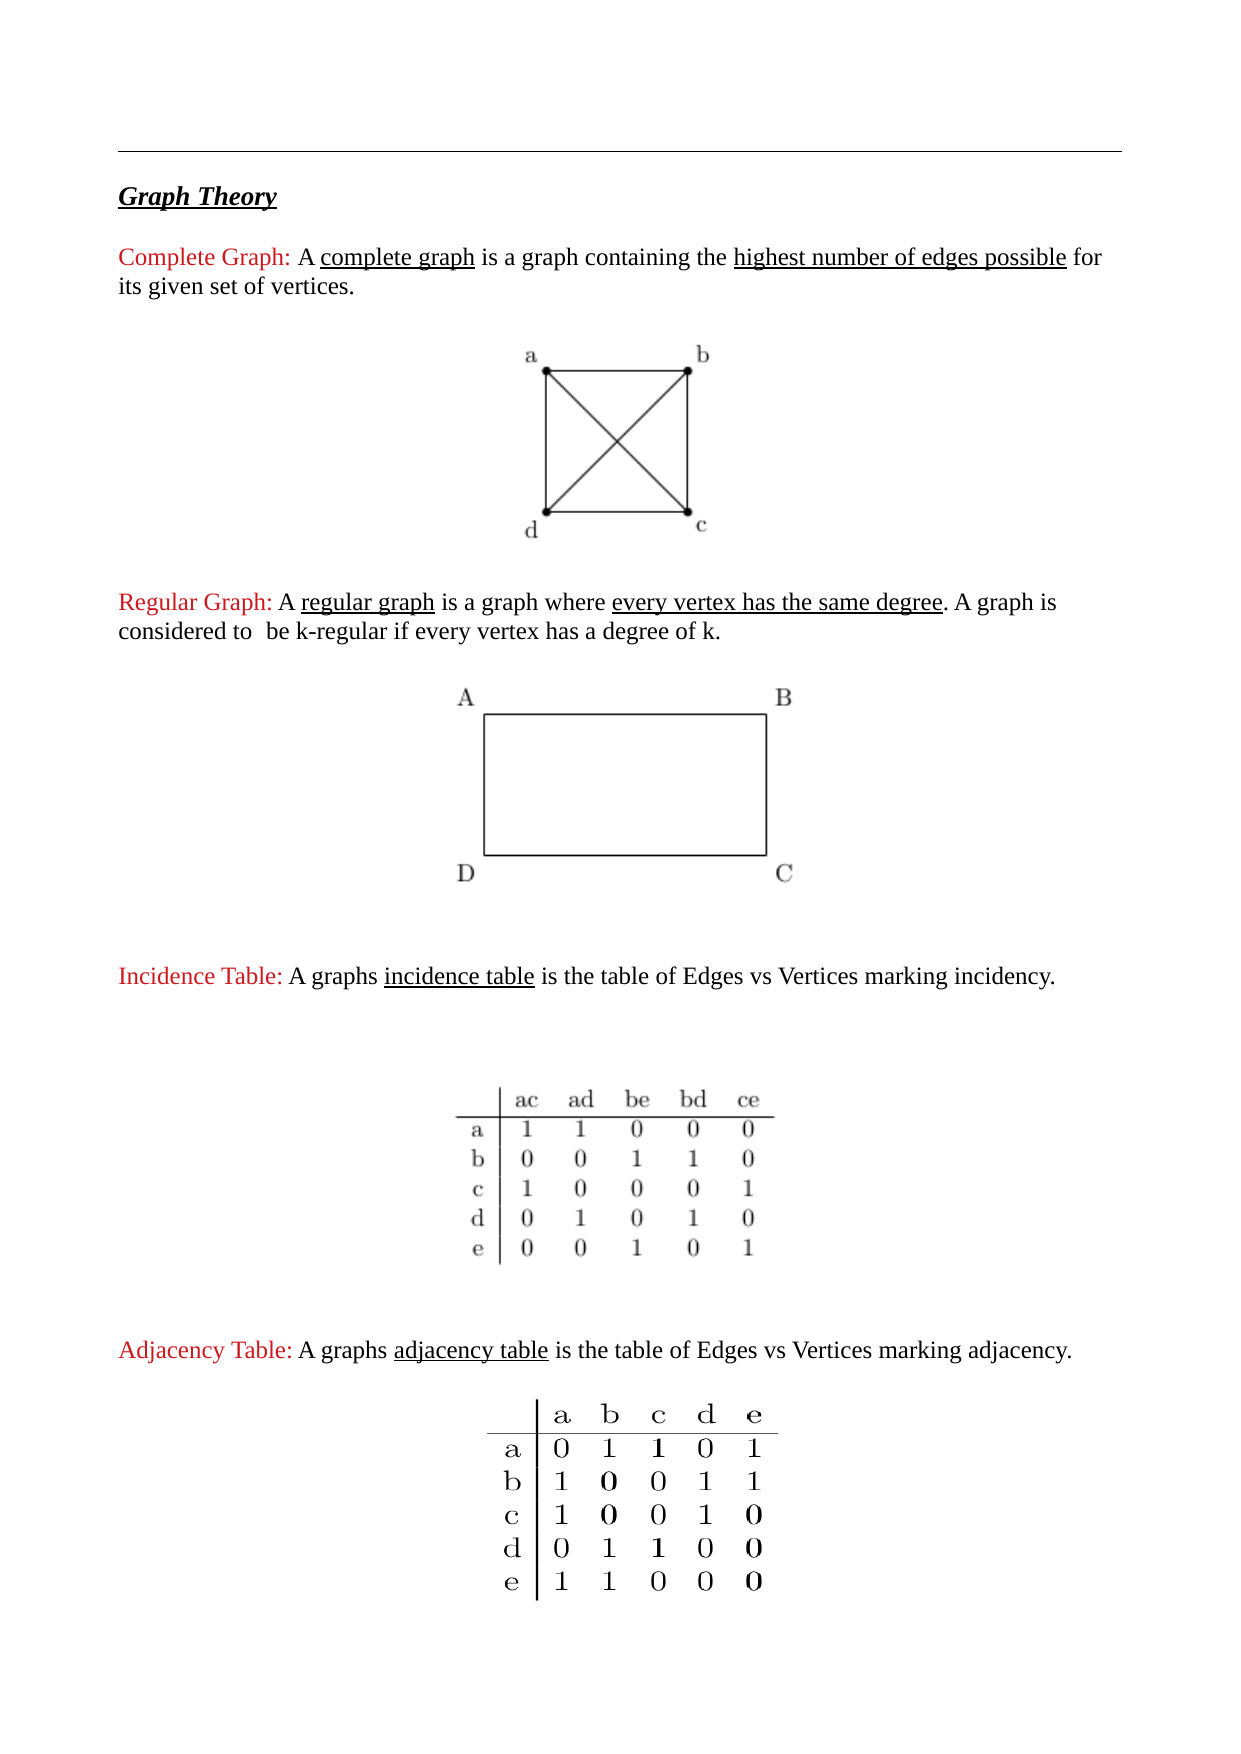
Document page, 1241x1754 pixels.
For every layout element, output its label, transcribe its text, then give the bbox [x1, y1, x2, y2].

picture [424, 673, 816, 924]
text Incidence Table: A graphs incidence table is the table of Edges vs Vertices marking incidency. [118, 961, 1122, 990]
text Adjacency Table: A graphs adjacency table is the table of Edges vs Vertices marking adjacency. [118, 1335, 1122, 1364]
picture [450, 1018, 790, 1273]
text Regular Graph: A regular graph is a graph where every vertex has the same degree. A graph is considered to be k-regular if every vertex has a degree of k. [118, 587, 1122, 645]
picture [492, 328, 748, 560]
text Graph Theory [118, 180, 1122, 211]
text Complete Graph: A complete graph is a graph containing the highest number of edges possible for its given set of vertices. [118, 242, 1122, 300]
picture [448, 1392, 793, 1609]
